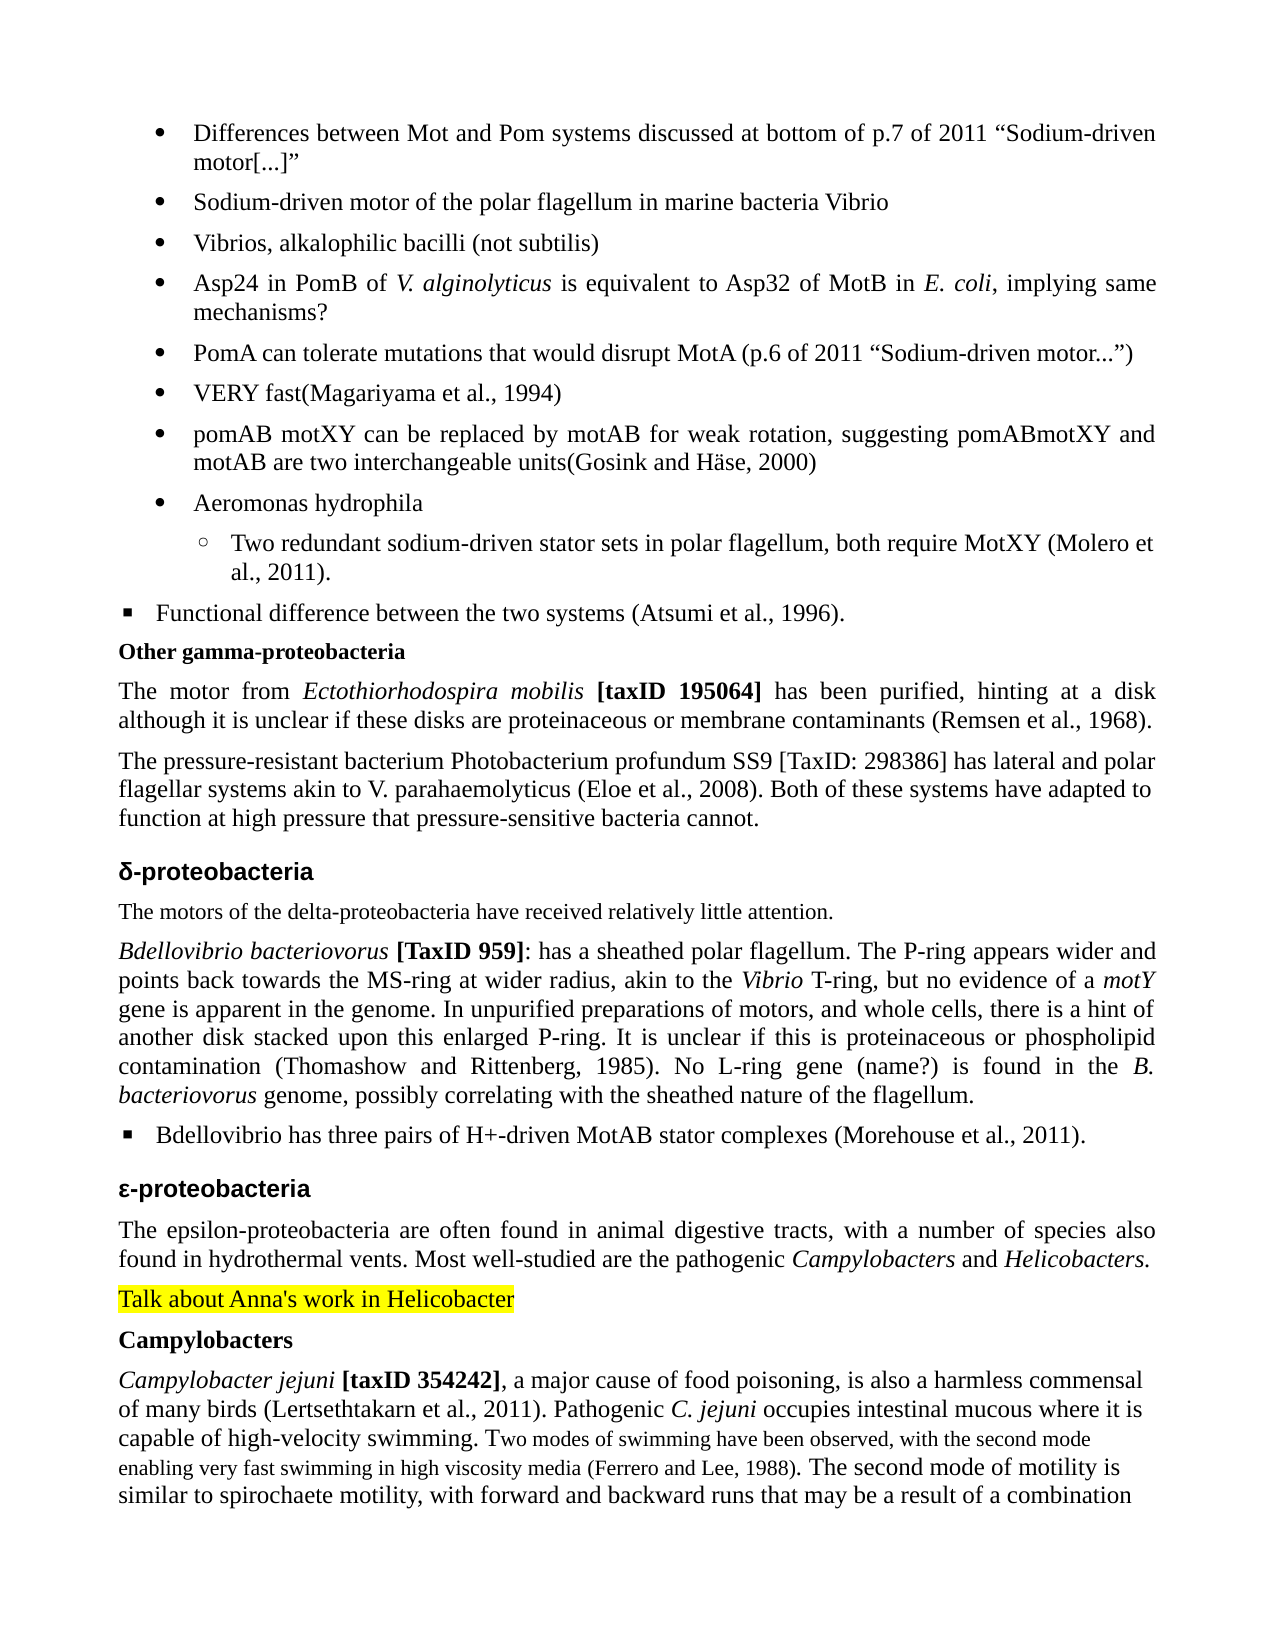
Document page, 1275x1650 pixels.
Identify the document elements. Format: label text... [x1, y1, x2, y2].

list pomAB motXY can be replaced by motAB for weak rotation, suggesting pomABmotXY and motAB are two interchangeable units(Gosink and Häse, 2000) [156, 419, 1157, 476]
list Differences between Mot and Pom systems discussed at bottom of p.7 of 2011 “Sodium-driven motor[...]” [156, 118, 1157, 176]
text The epsilon-proteobacteria are often found in animal digestive tracts, with a number of species also found in hydrothermal vents. Most well-studied are the pathogenic Campylobacters and Helicobacters. [118, 1215, 1157, 1273]
list Aeromonas hydrophila [156, 488, 1157, 517]
list Bdellovibrio has three pairs of H+-driven MotAB stator complexes (Morehouse et al., 2011). [118, 1120, 1157, 1149]
list Vibrios, alkalophilic bacilli (not subtilis) [156, 228, 1157, 257]
list Sodium‐driven motor of the polar flagellum in marine bacteria Vibrio [156, 187, 1157, 216]
list VERY fast(Magariyama et al., 1994) [156, 378, 1157, 407]
text The motor from Ectothiorhodospira mobilis [taxID 195064] has been purified, hinting at a disk although it is unclear if these disks are proteinaceous or membrane contaminants (Remsen et al., 1968). [118, 676, 1157, 734]
text Bdellovibrio bacteriovorus [TaxID 959]: has a sheathed polar flagellum. The P-ring appears wider and points back towards the MS-ring at wider radius, akin to the Vibrio T-ring, but no evidence of a motY gene is apparent in the genome. In unpurified preparations of motors, and whole cells, there is a hint of another disk stacked upon this enlarged P-ring. It is unclear if this is proteinaceous or phospholipid contamination (Thomashow and Rittenberg, 1985). No L-ring gene (name?) is found in the B. bacteriovorus genome, possibly correlating with the sheathed nature of the flagellum. [118, 936, 1157, 1109]
text Campylobacter jejuni [taxID 354242], a major cause of food poisoning, is also a harmless commensal of many birds (Lertsethtakarn et al., 2011). Pathogenic C. jejuni occupies intestinal mucous where it is capable of high-velocity swimming. Two modes of swimming have been observed, with the second mode enabling very fast swimming in high viscosity media (Ferrero and Lee, 1988). The second mode of motility is similar to spirochaete motility, with forward and backward runs that may be a result of a combination [118, 1366, 1157, 1509]
list Asp24 in PomB of V. alginolyticus is equivalent to Asp32 of MotB in E. coli, implying same mechanisms? [156, 268, 1157, 326]
list Functional difference between the two systems (Atsumi et al., 1996). [118, 598, 1157, 627]
list Two redundant sodium-driven stator sets in polar flagellum, both require MotXY (Molero et al., 2011). [193, 528, 1157, 586]
subtitle ε-proteobacteria [118, 1174, 1157, 1203]
text The pressure-resistant bacterium Photobacterium profundum SS9 [TaxID: 298386] has lateral and polar flagellar systems akin to V. parahaemolyticus (Eloe et al., 2008). Both of these systems have adapted to function at high pressure that pressure-sensitive bacteria cannot. [118, 746, 1157, 832]
text Campylobacters [118, 1325, 1157, 1354]
text Other gamma-proteobacteria [118, 638, 1157, 665]
list PomA can tolerate mutations that would disrupt MotA (p.6 of 2011 “Sodium-driven motor...”) [156, 338, 1157, 366]
text The motors of the delta-proteobacteria have received relatively little attention. [118, 898, 1157, 924]
text Talk about Anna's work in Helicobacter [118, 1284, 1157, 1313]
subtitle δ-proteobacteria [118, 857, 1157, 886]
